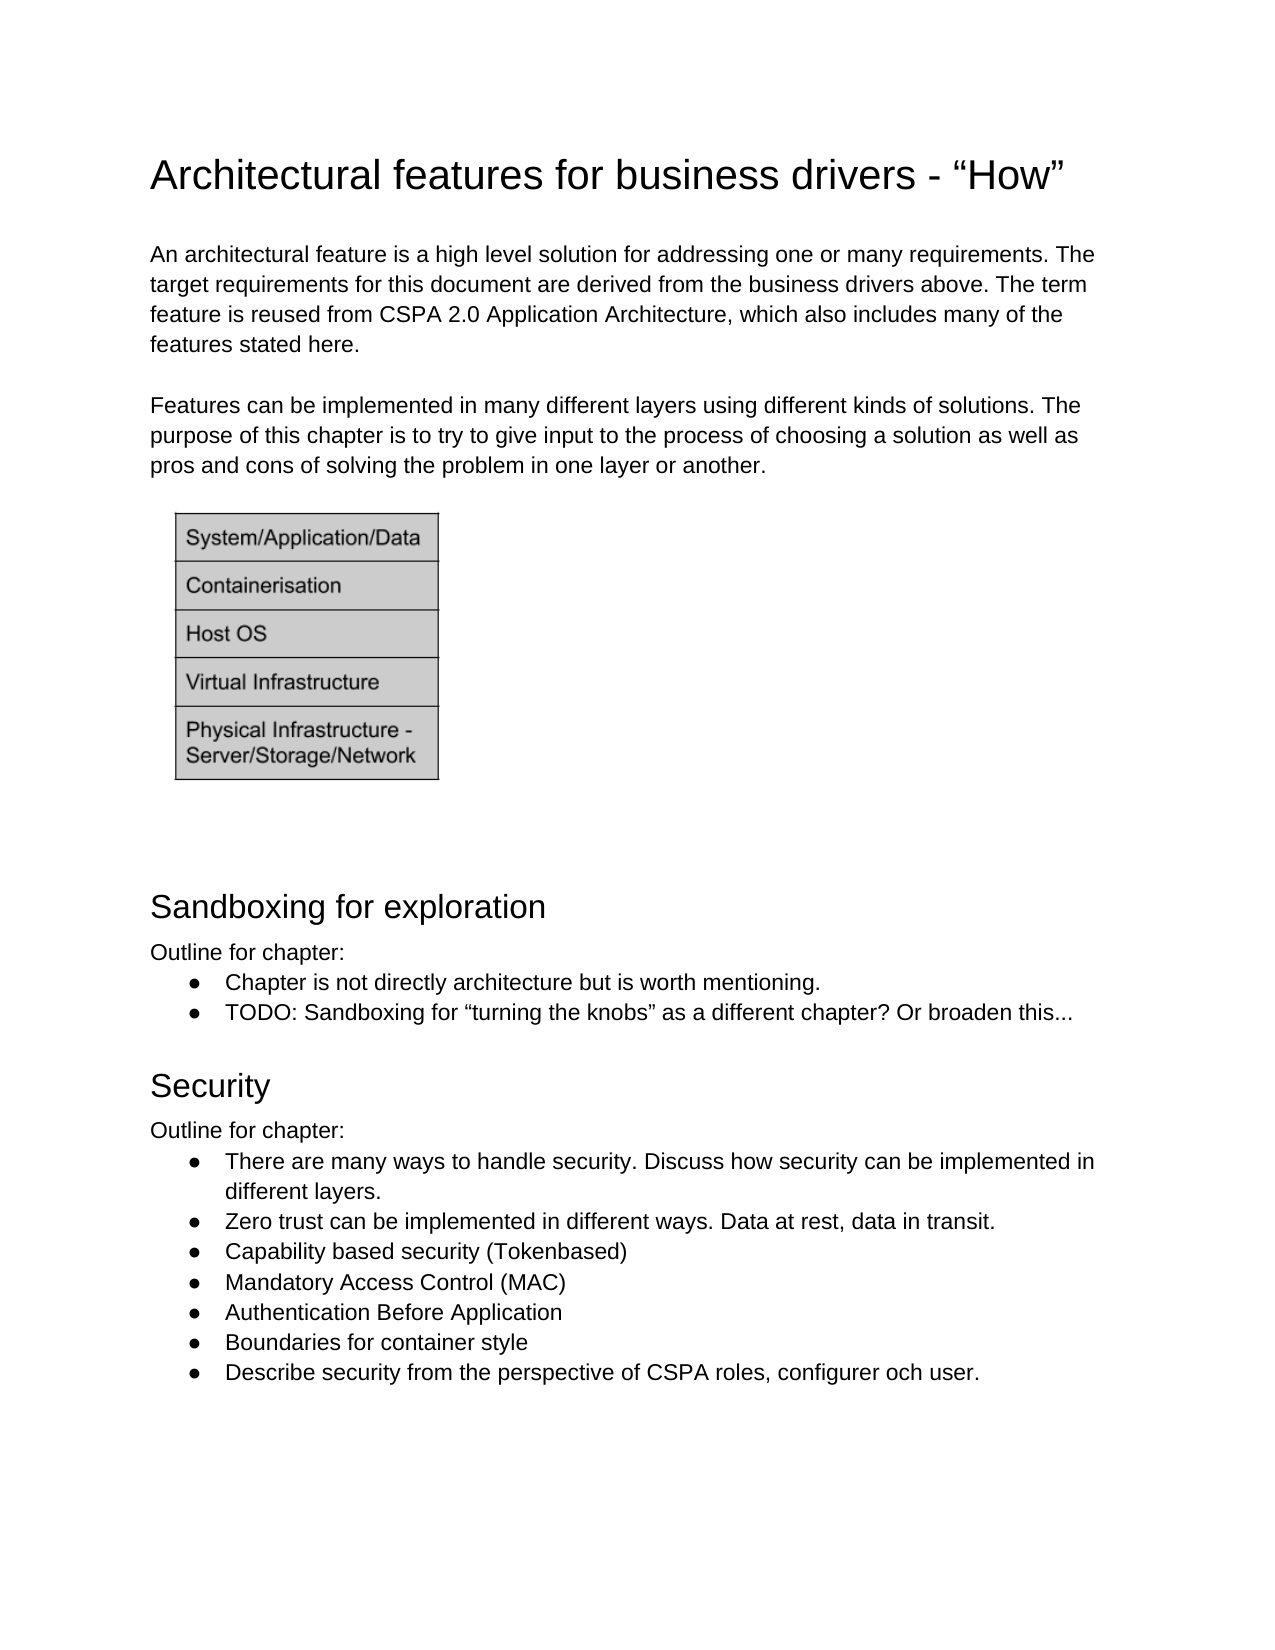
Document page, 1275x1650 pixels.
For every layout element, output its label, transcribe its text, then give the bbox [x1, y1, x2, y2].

subtitle Security [150, 1067, 1125, 1105]
subtitle Sandboxing for exploration [150, 887, 1125, 926]
list There are many ways to handle security. Discuss how security can be implemented in different layers. [187, 1148, 1125, 1204]
list Describe security from the perspective of CSPA roles, configurer och user. [187, 1359, 1125, 1386]
text Features can be implemented in many different layers using different kinds of solutions. The purpose of this chapter is to try to give input to the process of choosing a solution as well as pros and cons of solving the problem in one layer or another. [150, 392, 1125, 478]
list Boundaries for container style [187, 1329, 1125, 1355]
text Outline for chapter: [150, 1117, 1125, 1144]
list Zero trust can be implemented in different ways. Data at rest, data in transit. [187, 1208, 1125, 1234]
text Outline for chapter: [150, 938, 1125, 965]
picture [150, 482, 208, 816]
list Mandatory Access Control (MAC) [187, 1268, 1125, 1295]
subtitle Architectural features for business drivers - “How” [150, 150, 1125, 198]
list Authentication Before Application [187, 1299, 1125, 1325]
list Chapter is not directly architecture but is worth mentioning. [187, 969, 1125, 995]
list Capability based security (Tokenbased) [187, 1238, 1125, 1265]
list TODO: Sandboxing for “turning the knobs” as a different chapter? Or broaden this... [187, 999, 1125, 1025]
text An architectural feature is a high level solution for addressing one or many requirements. The target requirements for this document are derived from the business drivers above. The term feature is reused from CSPA 2.0 Application Architecture, which also includes many of the features stated here. [150, 241, 1125, 358]
